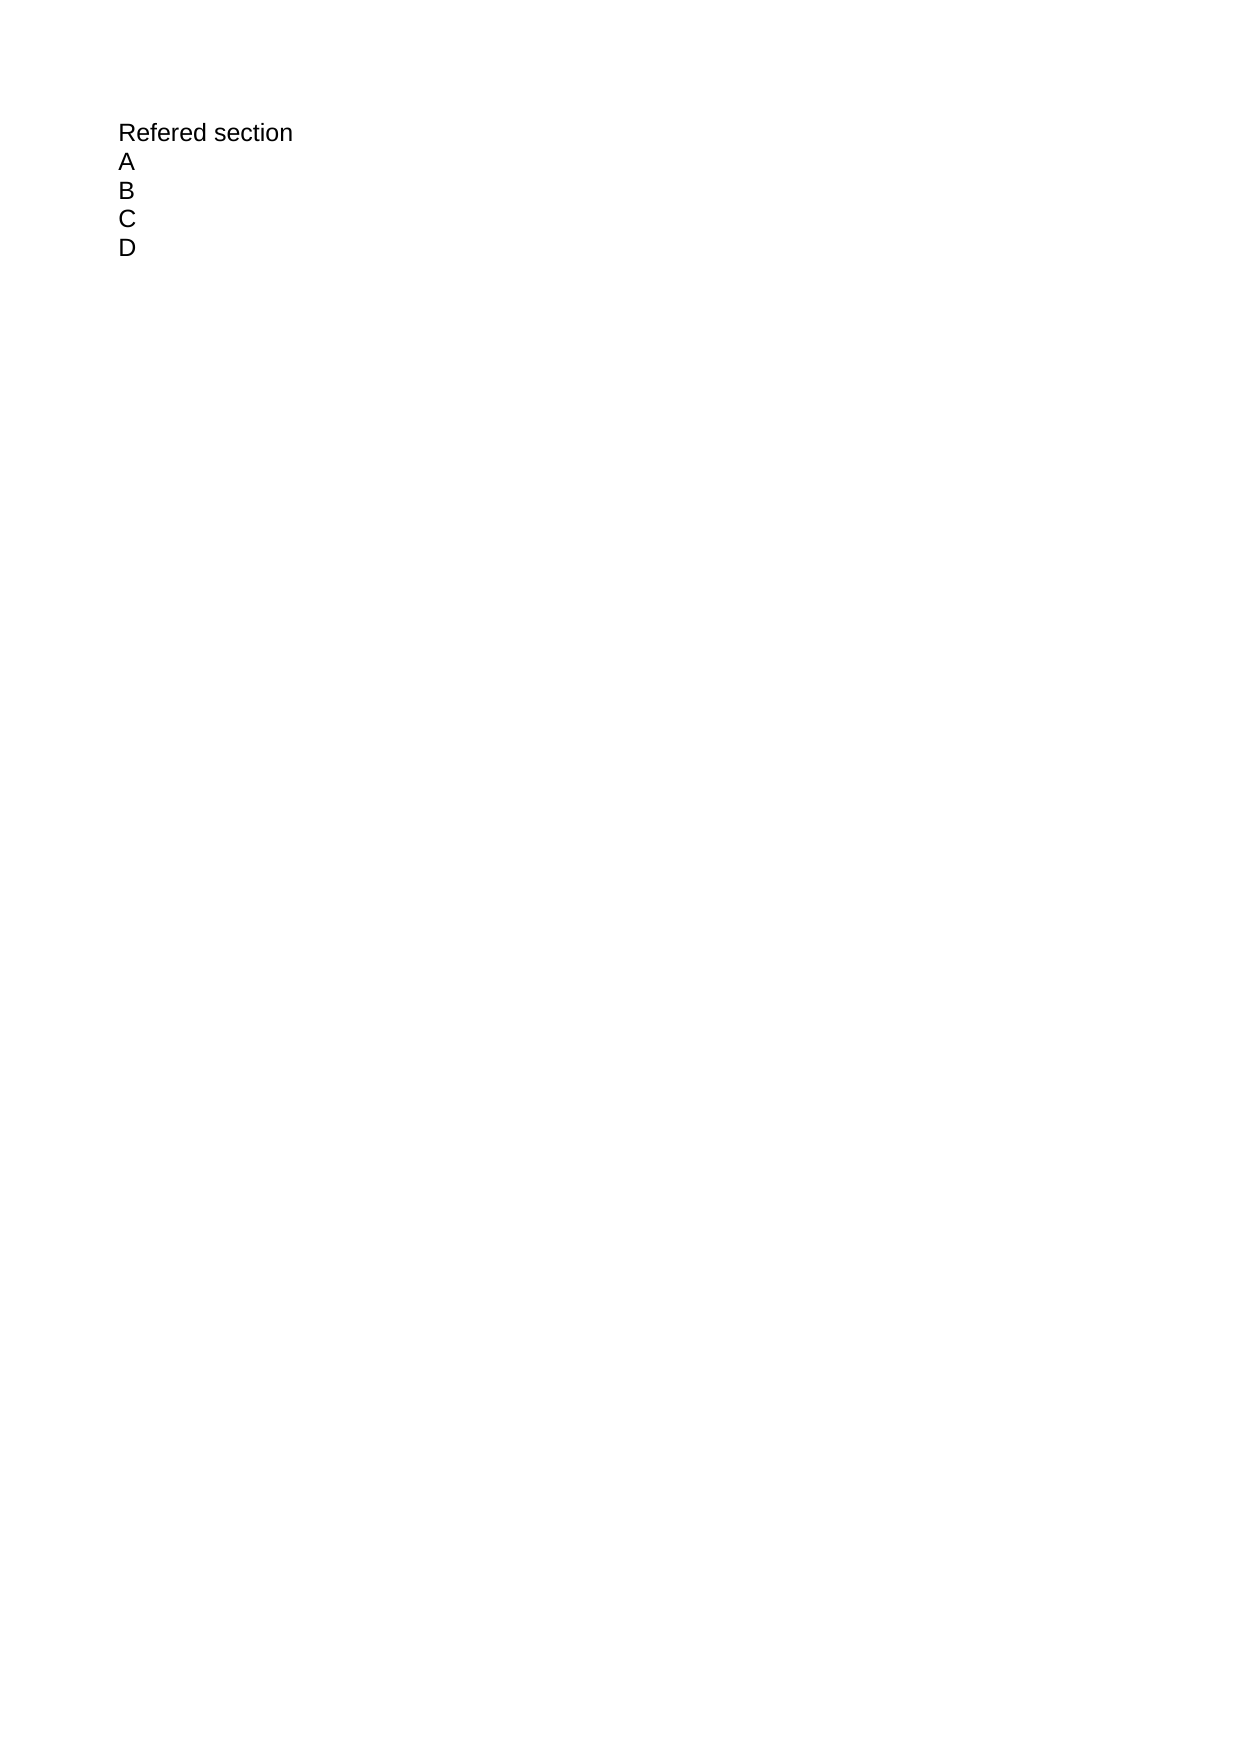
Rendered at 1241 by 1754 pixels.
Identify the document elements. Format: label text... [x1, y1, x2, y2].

text D [118, 233, 1122, 262]
text A [118, 147, 1122, 176]
text Refered section [118, 118, 1122, 147]
text B [118, 176, 1122, 204]
text C [118, 204, 1122, 233]
